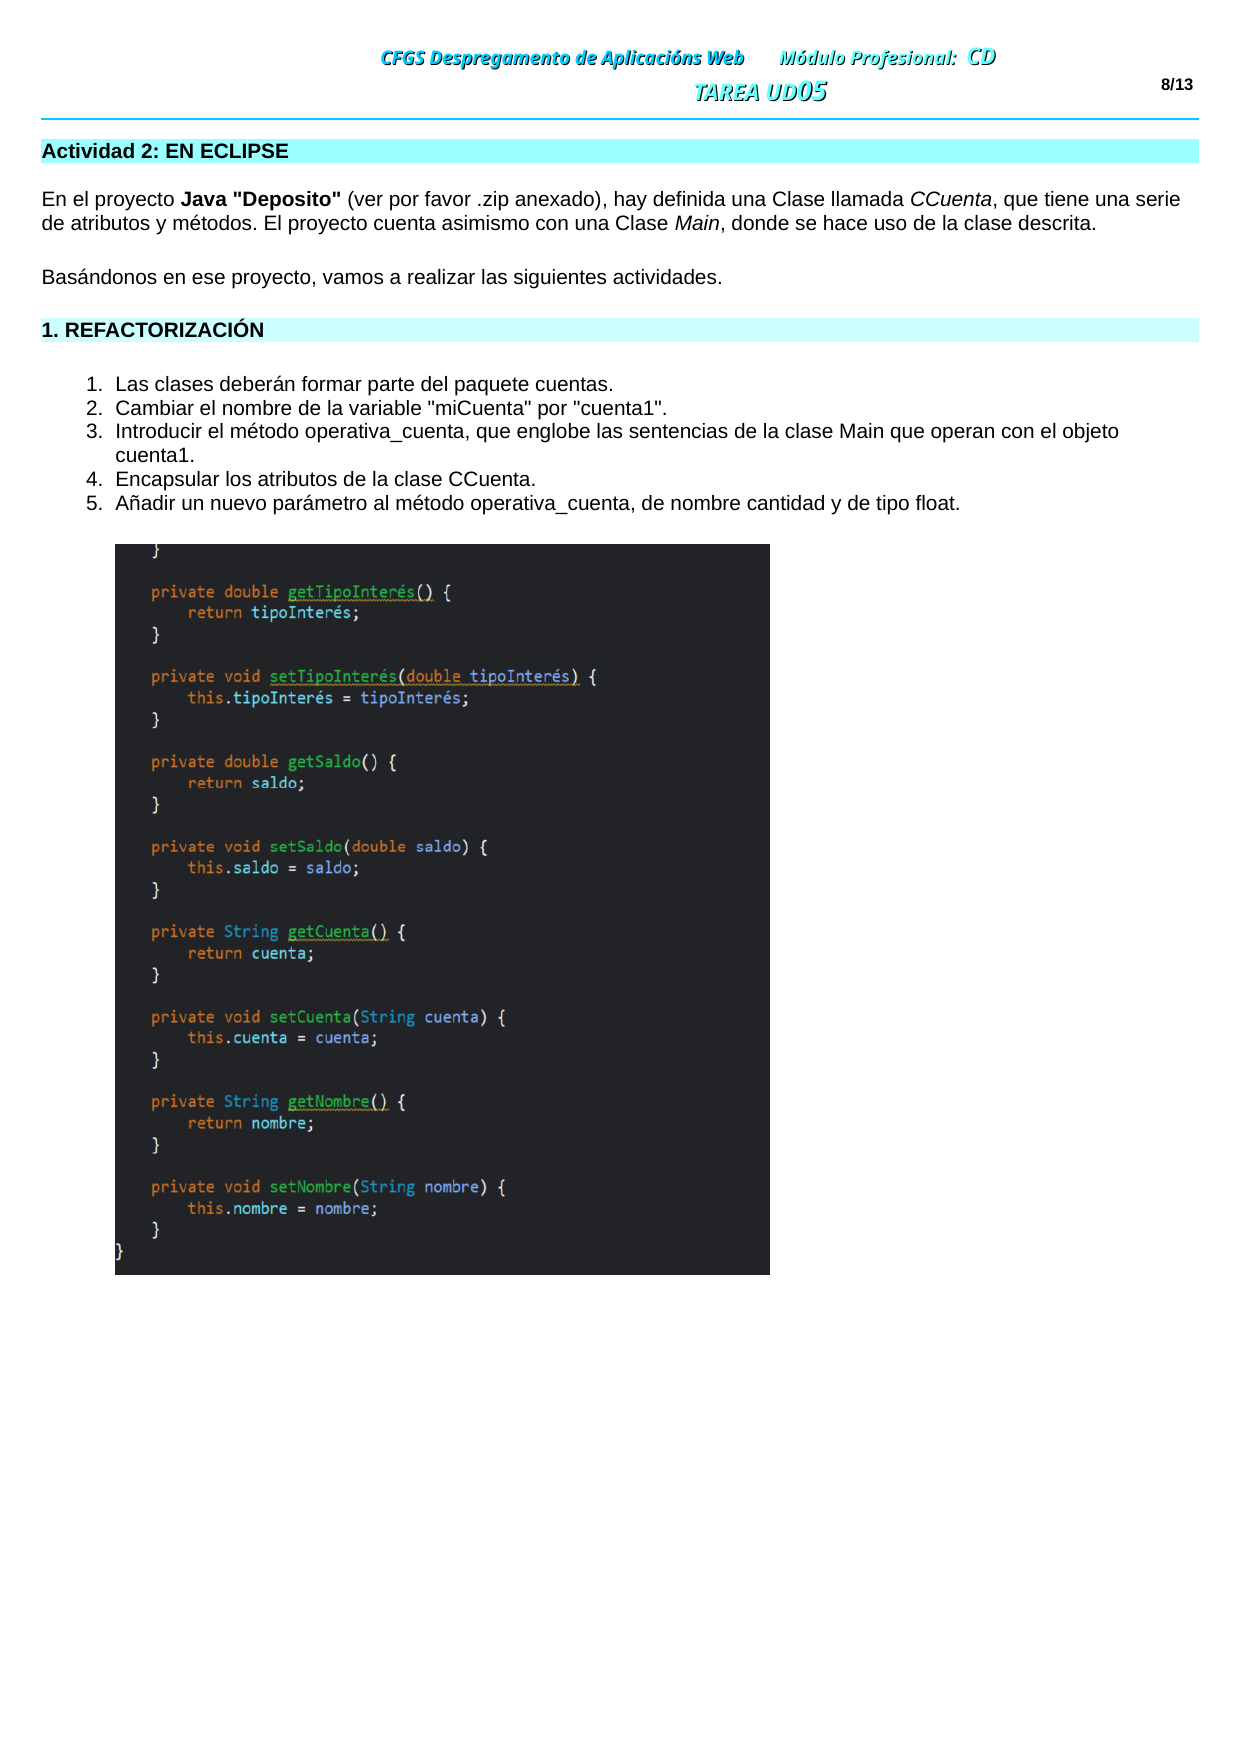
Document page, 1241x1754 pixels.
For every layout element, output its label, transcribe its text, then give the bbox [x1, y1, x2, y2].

list Introducir el método operativa_cuenta, que englobe las sentencias de la clase Main que operan con el objeto cuenta1. [86, 419, 1199, 467]
picture [115, 544, 770, 1275]
list Añadir un nuevo parámetro al método operativa_cuenta, de nombre cantidad y de tipo float. [86, 491, 1199, 515]
text En el proyecto Java "Deposito" (ver por favor .zip anexado), hay definida una Clase llamada CCuenta, que tiene una serie de atributos y métodos. El proyecto cuenta asimismo con una Clase Main, donde se hace uso de la clase descrita. [41, 187, 1199, 235]
text Actividad 2: EN ECLIPSE [41, 139, 1199, 163]
list Las clases deberán formar parte del paquete cuentas. [86, 371, 1199, 395]
text Basándonos en ese proyecto, vamos a realizar las siguientes actividades. [41, 264, 1199, 288]
list Encapsular los atributos de la clase CCuenta. [86, 467, 1199, 491]
text 1. REFACTORIZACIÓN [41, 318, 1199, 342]
list Cambiar el nombre de la variable "miCuenta" por "cuenta1". [86, 395, 1199, 419]
